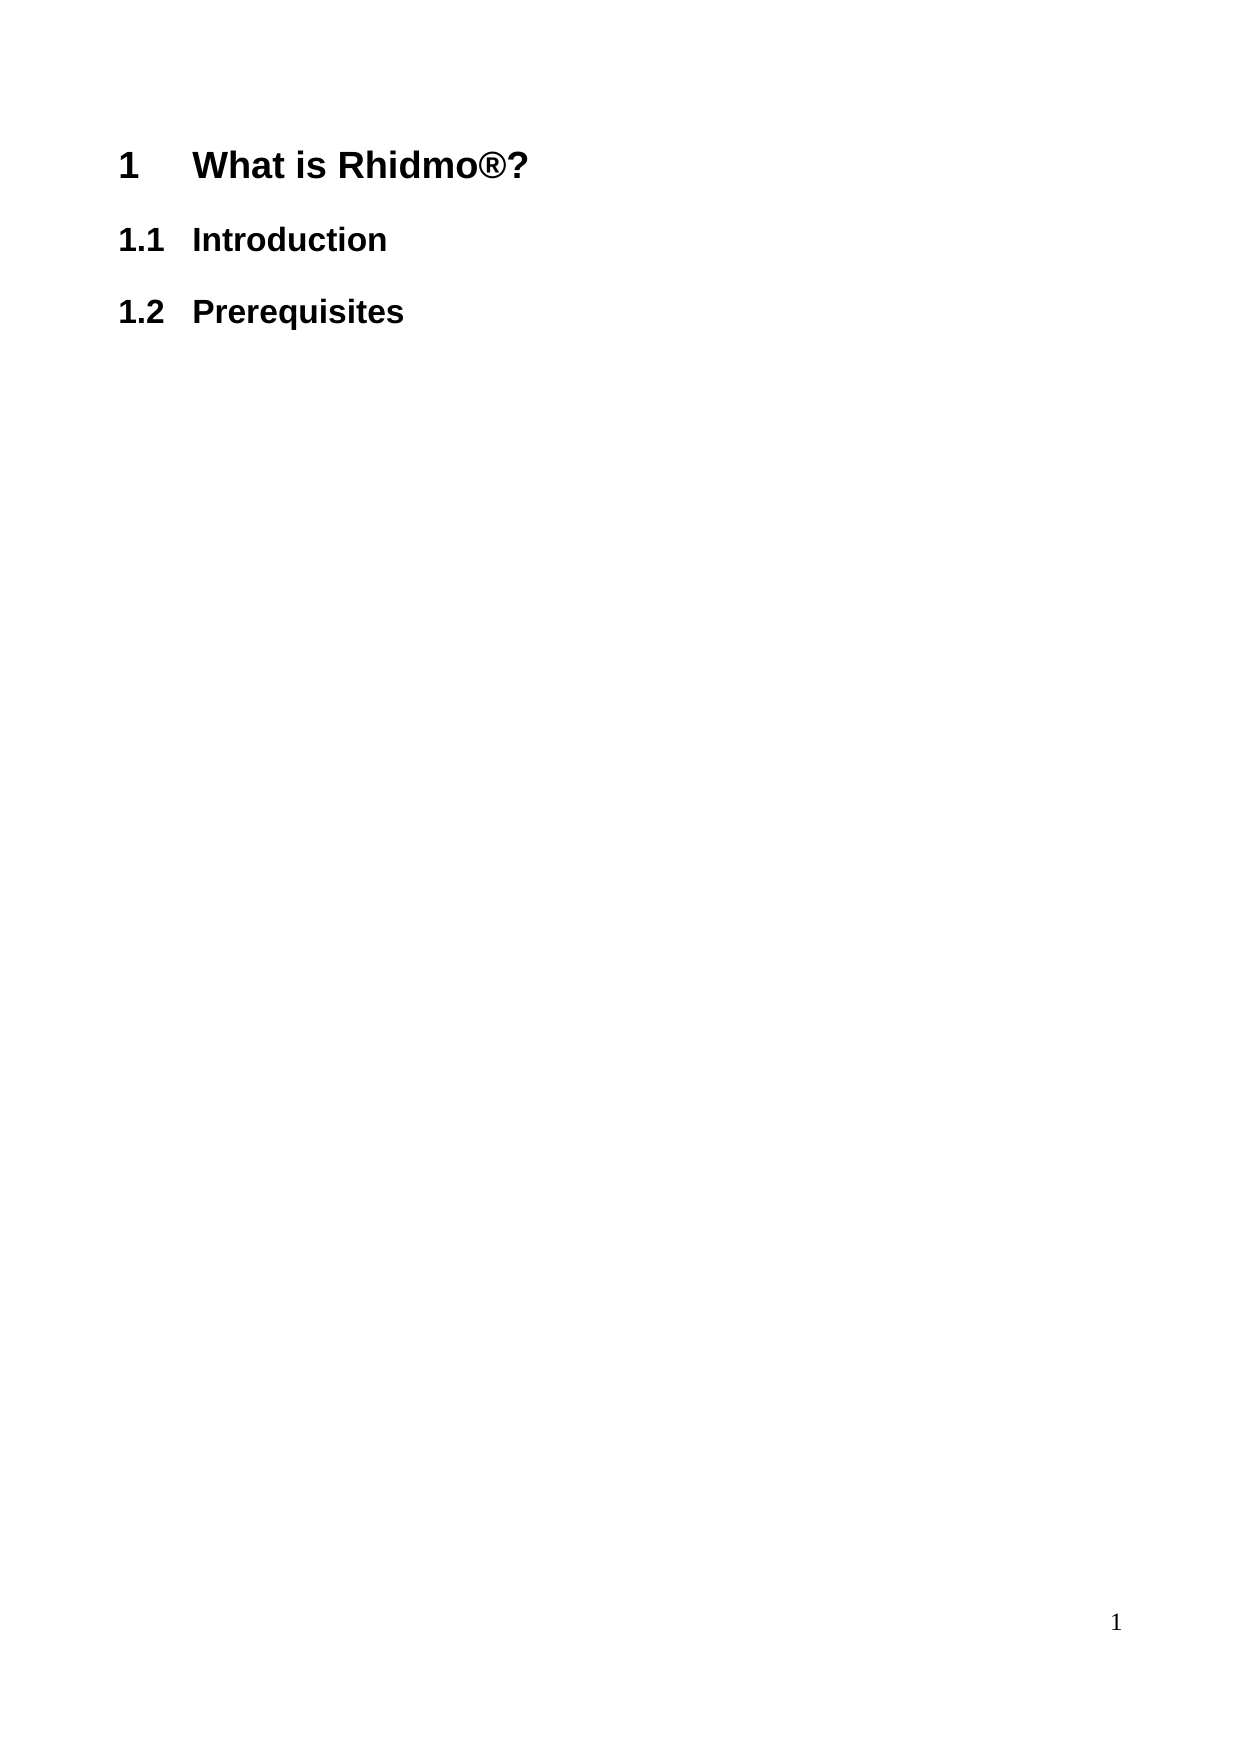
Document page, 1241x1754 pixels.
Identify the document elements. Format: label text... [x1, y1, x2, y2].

subtitle What is Rhidmo®? [118, 143, 1122, 187]
subtitle Prerequisites [118, 292, 1122, 331]
subtitle Introduction [118, 220, 1122, 259]
